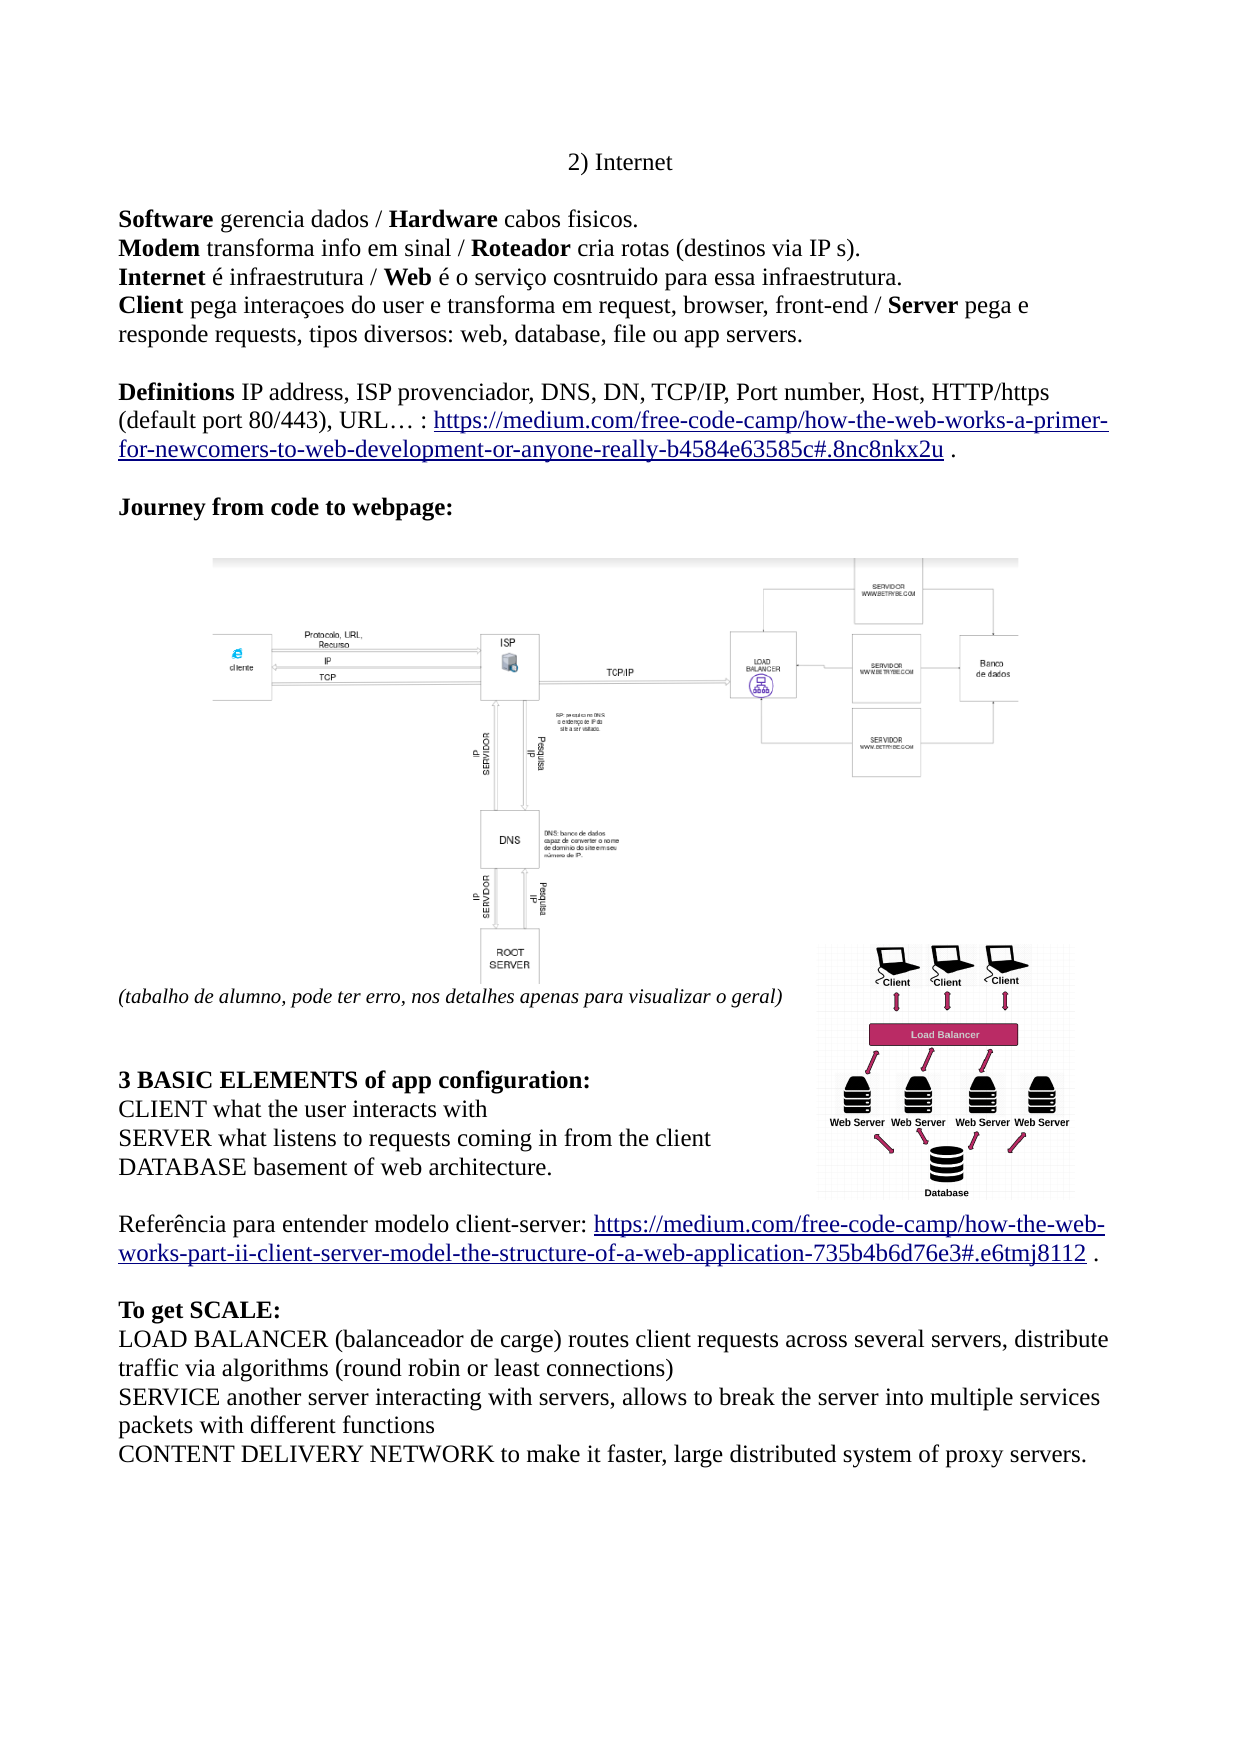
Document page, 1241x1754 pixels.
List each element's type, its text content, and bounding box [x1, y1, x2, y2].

text LOAD BALANCER (balanceador de carge) routes client requests across several servers, distribute traffic via algorithms (round robin or least connections) [118, 1324, 1122, 1382]
text (tabalho de alumno, pode ter erro, nos detalhes apenas para visualizar o geral) [118, 549, 1122, 1008]
text [1090, 1094, 1122, 1123]
text SERVICE another server interacting with servers, allows to break the server into multiple services packets with different functions [118, 1382, 1122, 1439]
text [1090, 1065, 1122, 1094]
text CLIENT what the user interacts with [118, 1094, 806, 1123]
text SERVER what listens to requests coming in from the client [118, 1123, 806, 1152]
text Definitions IP address, ISP provenciador, DNS, DN, TCP/IP, Port number, Host, HTTP/https (default port 80/443), URL… : https://medium.com/free-code-camp/how-the-web-works-a-primer-for-newcomers-to-web-development-or-anyone-really-b4584e63585c#.8nc8nkx2u . [118, 377, 1122, 463]
text [1090, 1152, 1122, 1180]
text 2) Internet [118, 147, 1122, 176]
text 3 BASIC ELEMENTS of app configuration: [118, 1065, 806, 1094]
picture [212, 558, 1090, 1200]
text DATABASE basement of web architecture. [118, 1152, 806, 1180]
text Software gerencia dados / Hardware cabos fisicos. [118, 204, 1122, 233]
text CONTENT DELIVERY NETWORK to make it faster, large distributed system of proxy servers. [118, 1439, 1122, 1468]
text Referência para entender modelo client-server: https://medium.com/free-code-camp/how-the-web-works-part-ii-client-server-model-the-structure-of-a-web-application-735b4b6d76e3#.e6tmj8112 . [118, 1209, 1122, 1267]
text Modem transforma info em sinal / Roteador cria rotas (destinos via IP s). Internet é infraestrutura / Web é o serviço cosntruido para essa infraestrutura. [118, 233, 1122, 291]
text Client pega interaçoes do user e transforma em request, browser, front-end / Server pega e responde requests, tipos diversos: web, database, file ou app servers. [118, 291, 1122, 348]
text Journey from code to webpage: [118, 492, 1122, 521]
text To get SCALE: [118, 1295, 1122, 1324]
